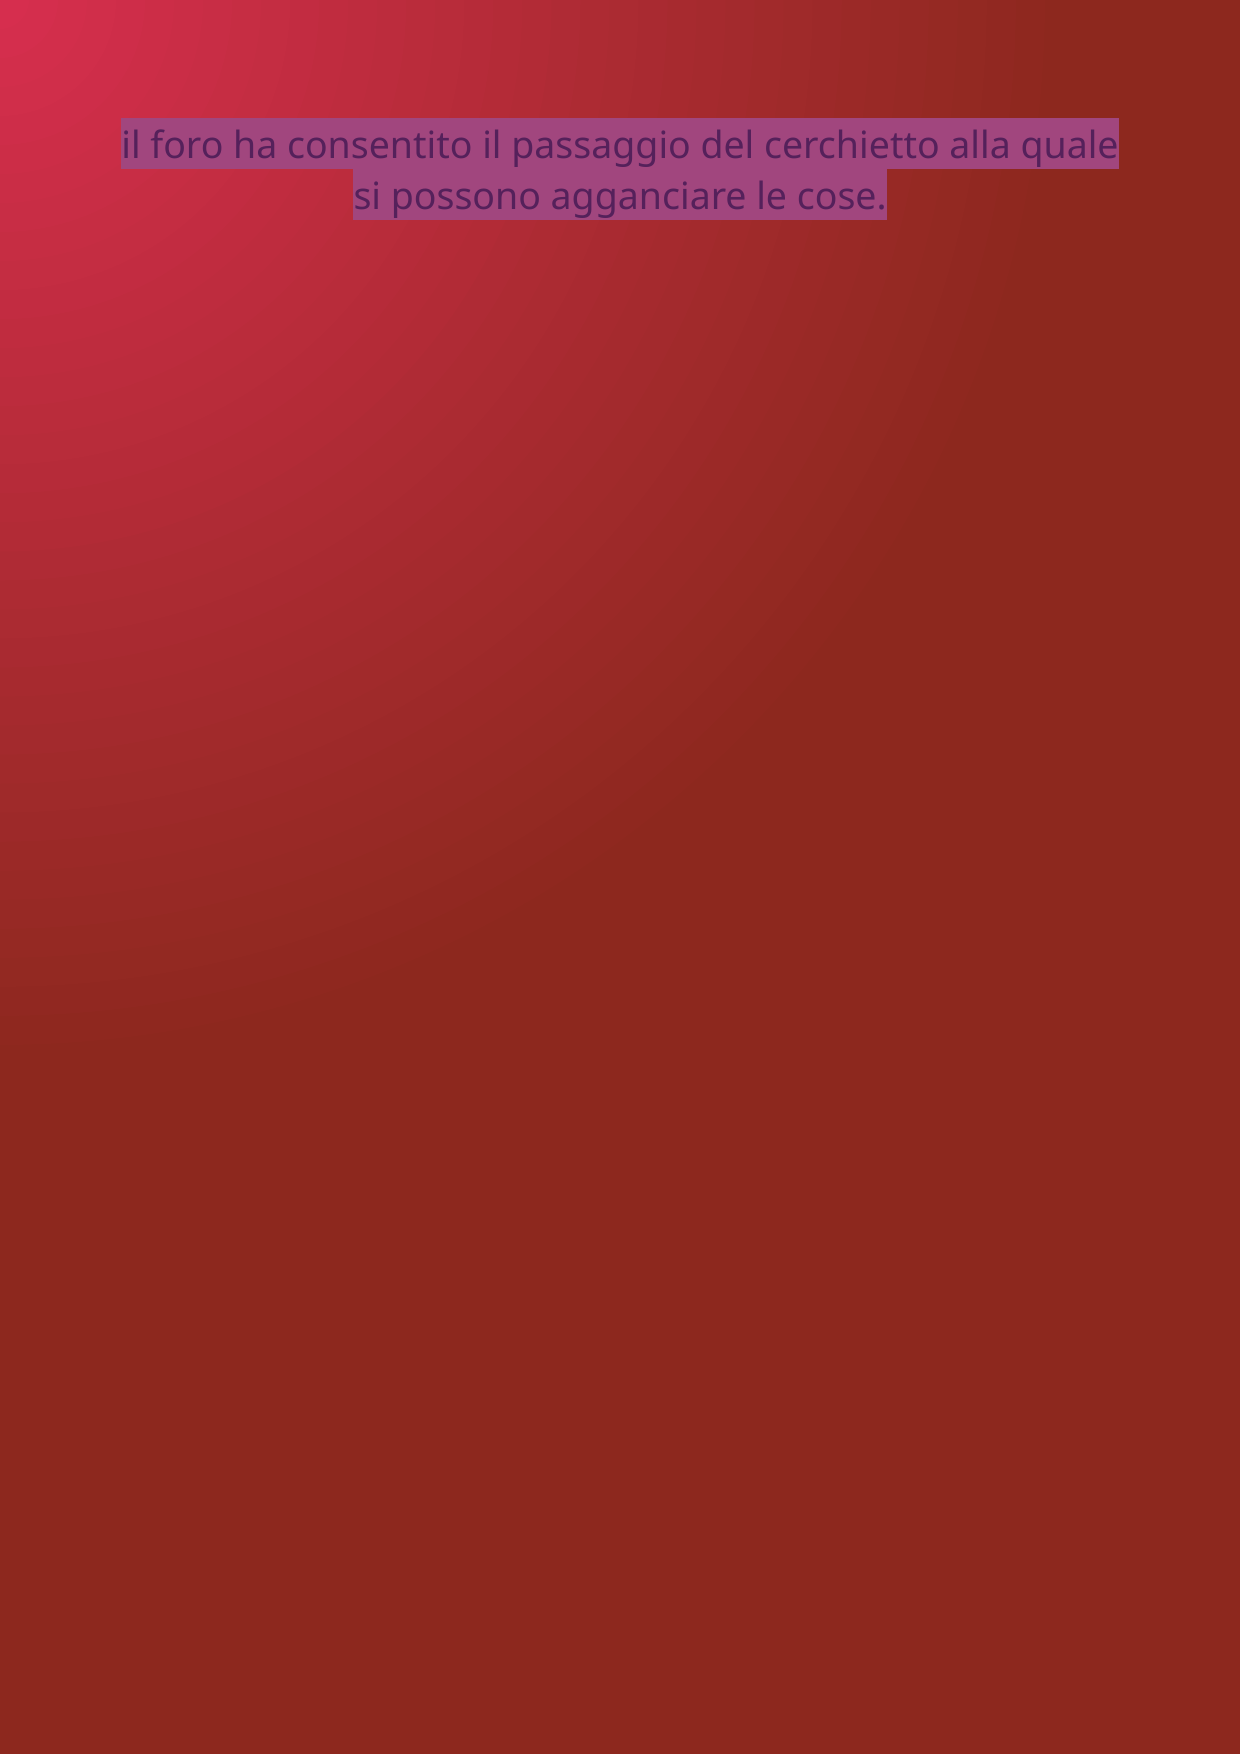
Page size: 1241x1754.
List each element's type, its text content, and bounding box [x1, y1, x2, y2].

text il foro ha consentito il passaggio del cerchietto alla quale si possono agganciare le cose. [118, 118, 1122, 220]
